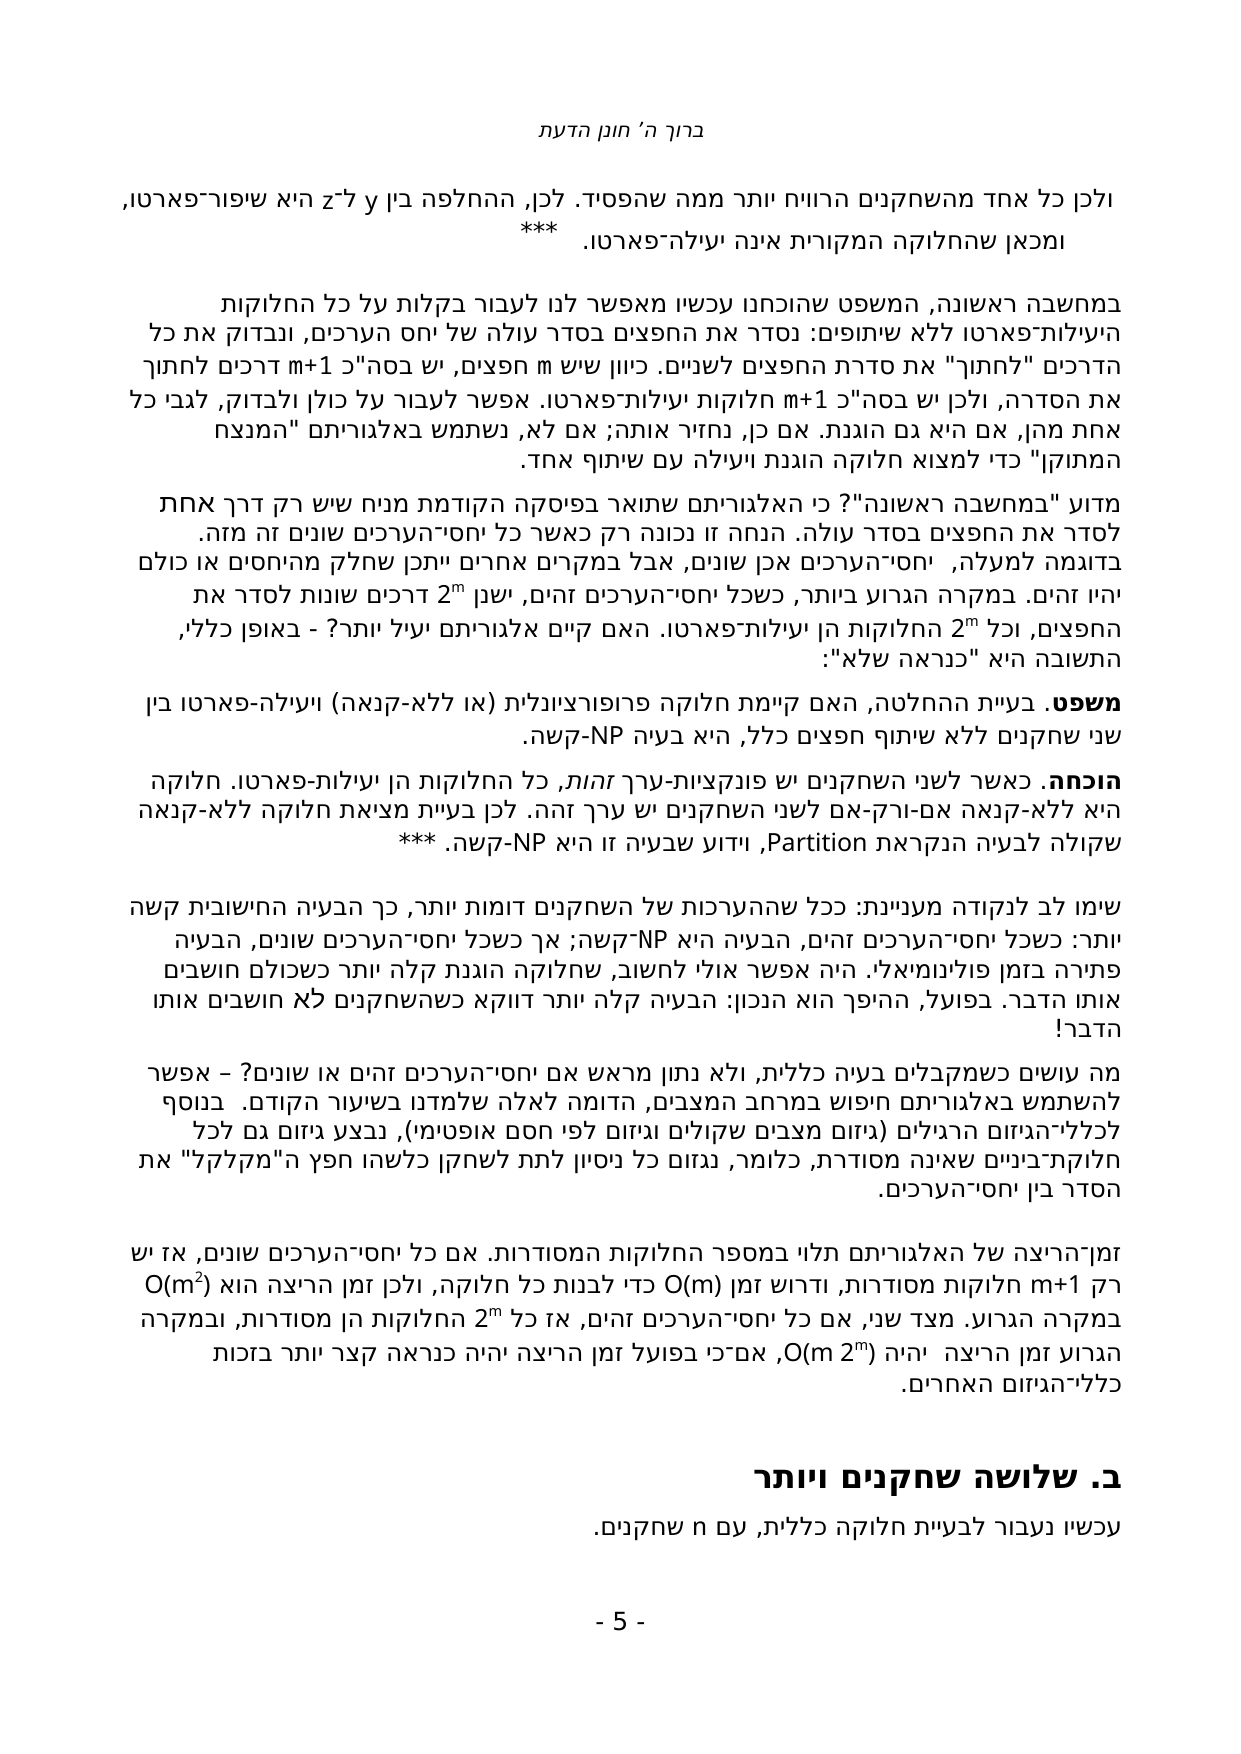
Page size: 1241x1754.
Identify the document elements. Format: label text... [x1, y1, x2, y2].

text מדוע "במחשבה ראשונה"? כי האלגוריתם שתואר בפיסקה הקודמת מניח שיש רק דרך אחת לסדר את החפצים בסדר עולה. הנחה זו נכונה רק כאשר כל יחסי־הערכים שונים זה מזה. בדוגמה למעלה, יחסי־הערכים אכן שונים, אבל במקרים אחרים ייתכן שחלק מהיחסים או כולם יהיו זהים. במקרה הגרוע ביותר, כשכל יחסי־הערכים זהים, ישנן 2m דרכים שונות לסדר את החפצים, וכל 2m החלוקות הן יעילות־פארטו. האם קיים אלגוריתם יעיל יותר? - באופן כללי, התשובה היא "כנראה שלא": [118, 489, 1122, 674]
text הוכחה. כאשר לשני השחקנים יש פונקציות-ערך זהות, כל החלוקות הן יעילות-פארטו. חלוקה היא ללא-קנאה אם-ורק-אם לשני השחקנים יש ערך זהה. לכן בעיית מציאת חלוקה ללא-קנאה שקולה לבעיה הנקראת Partition, וידוע שבעיה זו היא NP-קשה. *** [118, 766, 1122, 858]
text זמן־הריצה של האלגוריתם תלוי במספר החלוקות המסודרות. אם כל יחסי־הערכים שונים, אז יש רק m+1 חלוקות מסודרות, ודרוש זמן O(m) כדי לבנות כל חלוקה, ולכן זמן הריצה הוא O(m2) במקרה הגרוע. מצד שני, אם כל יחסי־הערכים זהים, אז כל 2m החלוקות הן מסודרות, ובמקרה הגרוע זמן הריצה יהיה O(m 2m), אם־כי בפועל זמן הריצה יהיה כנראה קצר יותר בזכות כללי־הגיזום האחרים. [118, 1238, 1122, 1398]
text משפט. בעיית ההחלטה, האם קיימת חלוקה פרופורציונלית (או ללא-קנאה) ויעילה-פארטו בין שני שחקנים ללא שיתוף חפצים כלל, היא בעיה NP-קשה. [118, 688, 1122, 751]
subtitle ב. שלושה שחקנים ויותר [118, 1457, 1122, 1496]
text במחשבה ראשונה, המשפט שהוכחנו עכשיו מאפשר לנו לעבור בקלות על כל החלוקות היעילות־פארטו ללא שיתופים: נסדר את החפצים בסדר עולה של יחס הערכים, ונבדוק את כל הדרכים "לחתוך" את סדרת החפצים לשניים. כיוון שיש m חפצים, יש בסה"כ m+1 דרכים לחתוך את הסדרה, ולכן יש בסה"כ m+1 חלוקות יעילות־פארטו. אפשר לעבור על כולן ולבדוק, לגבי כל אחת מהן, אם היא גם הוגנת. אם כן, נחזיר אותה; אם לא, נשתמש באלגוריתם "המנצח המתוקן" כדי למצוא חלוקה הוגנת ויעילה עם שיתוף אחד. [118, 289, 1122, 474]
text מה עושים כשמקבלים בעיה כללית, ולא נתון מראש אם יחסי־הערכים זהים או שונים? – אפשר להשתמש באלגוריתם חיפוש במרחב המצבים, הדומה לאלה שלמדנו בשיעור הקודם. בנוסף לכללי־הגיזום הרגילים (גיזום מצבים שקולים וגיזום לפי חסם אופטימי), נבצע גיזום גם לכל חלוקת־ביניים שאינה מסודרת, כלומר, נגזום כל ניסיון לתת לשחקן כלשהו חפץ ה"מקלקל" את הסדר בין יחסי־הערכים. [118, 1058, 1122, 1204]
text ולכן כל אחד מהשחקנים הרוויח יותר ממה שהפסיד. לכן, ההחלפה בין y ל־z היא שיפור־פארטו, ומכאן שהחלוקה המקורית אינה יעילה־פארטו. *** [118, 172, 1122, 255]
text עכשיו נעבור לבעיית חלוקה כללית, עם n שחקנים. [118, 1509, 1122, 1543]
text שימו לב לנקודה מעניינת: ככל שההערכות של השחקנים דומות יותר, כך הבעיה החישובית קשה יותר: כשכל יחסי־הערכים זהים, הבעיה היא NP־קשה; אך כשכל יחסי־הערכים שונים, הבעיה פתירה בזמן פולינומיאלי. היה אפשר אולי לחשוב, שחלוקה הוגנת קלה יותר כשכולם חושבים אותו הדבר. בפועל, ההיפך הוא הנכון: הבעיה קלה יותר דווקא כשהשחקנים לא חושבים אותו הדבר! [118, 892, 1122, 1043]
